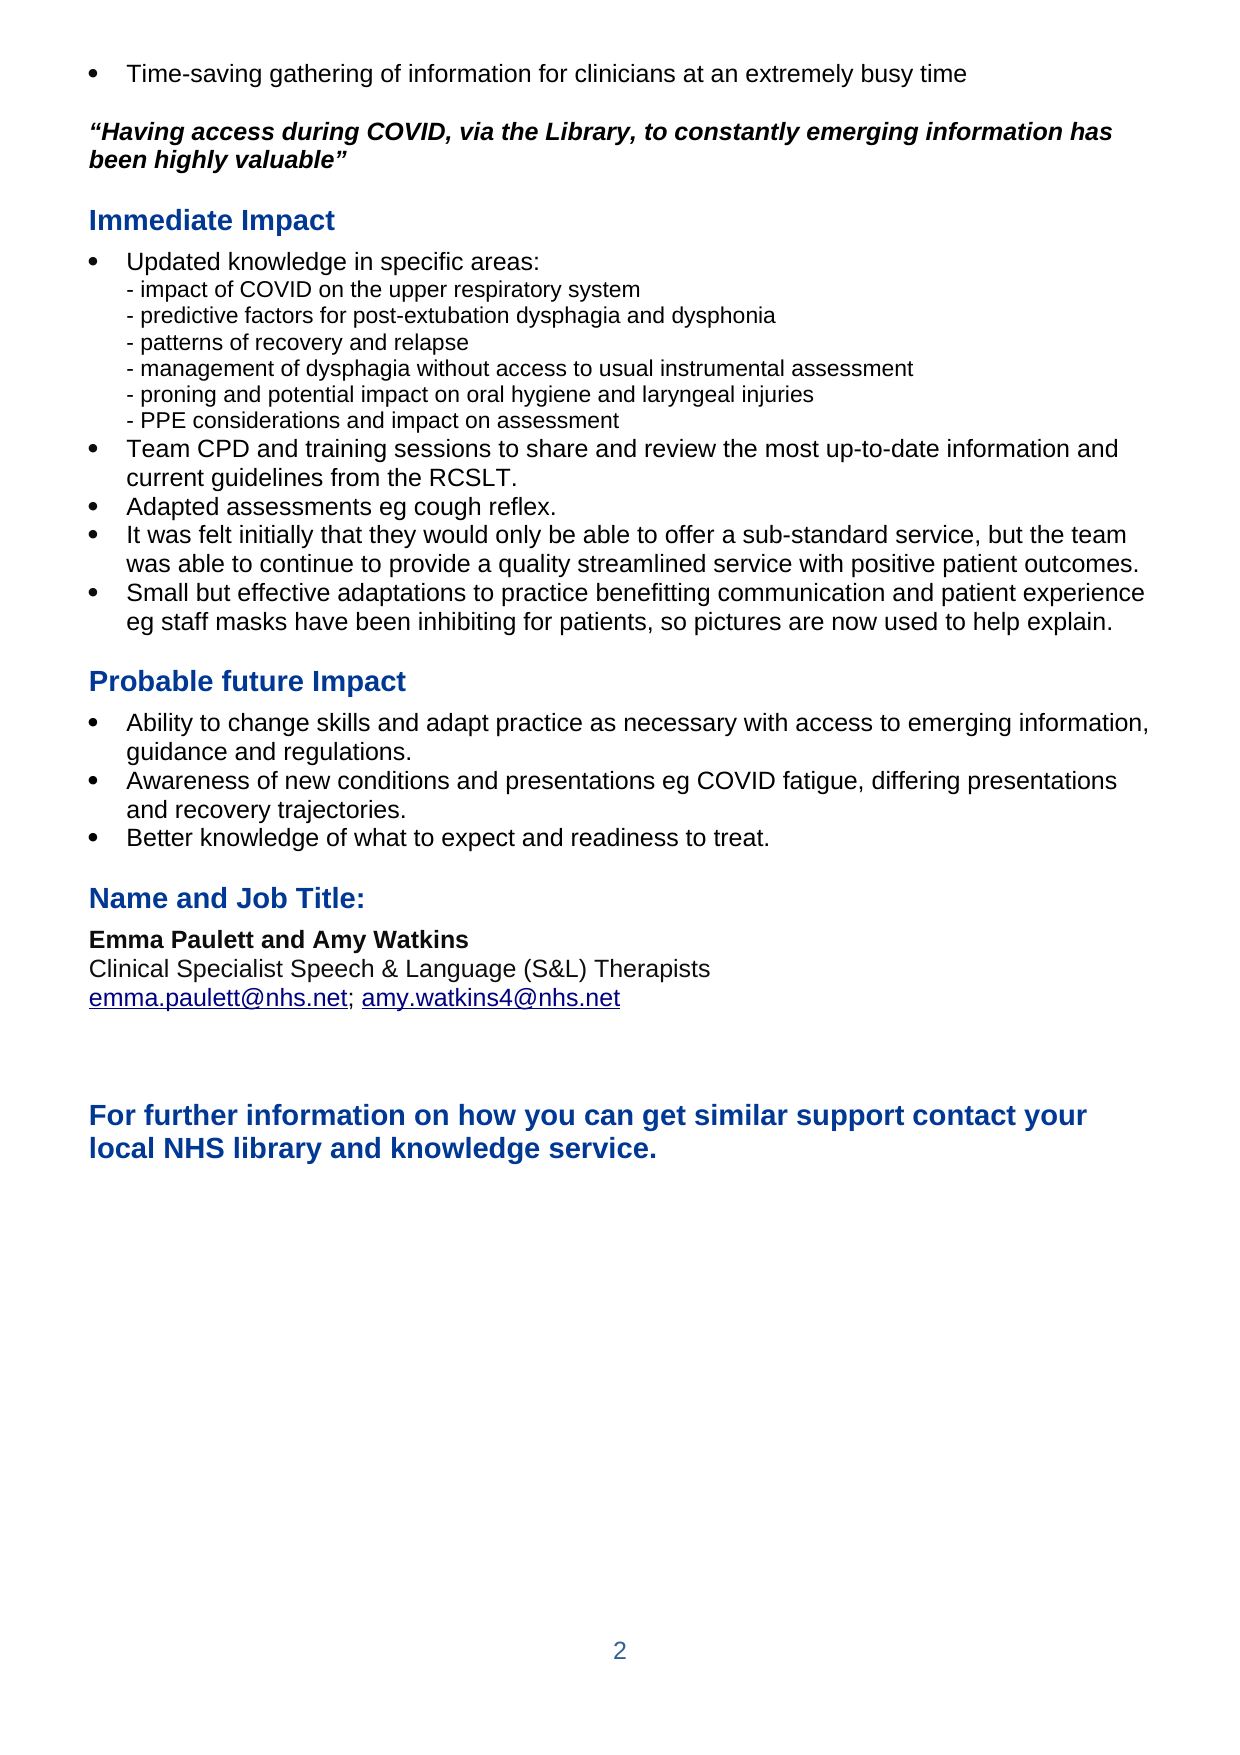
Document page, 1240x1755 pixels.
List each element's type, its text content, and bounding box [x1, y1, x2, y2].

subtitle For further information on how you can get similar support contact your local NHS library and knowledge service. [89, 1097, 1151, 1164]
list Updated knowledge in specific areas: - impact of COVID on the upper respiratory system - predictive factors for post-extubation dysphagia and dysphonia - patterns of recovery and relapse - management of dysphagia without access to usual instrumental assessment - proning and potential impact on oral hygiene and laryngeal injuries - PPE considerations and impact on assessment [89, 247, 1151, 434]
text emma.paulett@nhs.net; amy.watkins4@nhs.net [89, 982, 1151, 1011]
subtitle Immediate Impact [89, 203, 1151, 236]
list It was felt initially that they would only be able to offer a sub-standard service, but the team was able to continue to provide a quality streamlined service with positive patient outcomes. [89, 520, 1151, 578]
text Clinical Specialist Speech & Language (S&L) Therapists [89, 954, 1151, 982]
subtitle Probable future Impact [89, 664, 1151, 698]
list Adapted assessments eg cough reflex. [89, 491, 1151, 520]
list Ability to change skills and adapt practice as necessary with access to emerging information, guidance and regulations. [89, 708, 1151, 766]
list Awareness of new conditions and presentations eg COVID fatigue, differing presentations and recovery trajectories. [89, 766, 1151, 823]
list Better knowledge of what to expect and readiness to treat. [89, 823, 1151, 852]
list Small but effective adaptations to practice benefitting communication and patient experience eg staff masks have been inhibiting for patients, so pictures are now used to help explain. [89, 578, 1151, 636]
subtitle Name and Job Title: [89, 881, 1151, 914]
text Emma Paulett and Amy Watkins [89, 925, 1151, 954]
text “Having access during COVID, via the Library, to constantly emerging information has been highly valuable” [89, 117, 1151, 174]
list Team CPD and training sessions to share and review the most up-to-date information and current guidelines from the RCSLT. [89, 434, 1151, 491]
list Time-saving gathering of information for clinicians at an extremely busy time [89, 59, 1151, 88]
